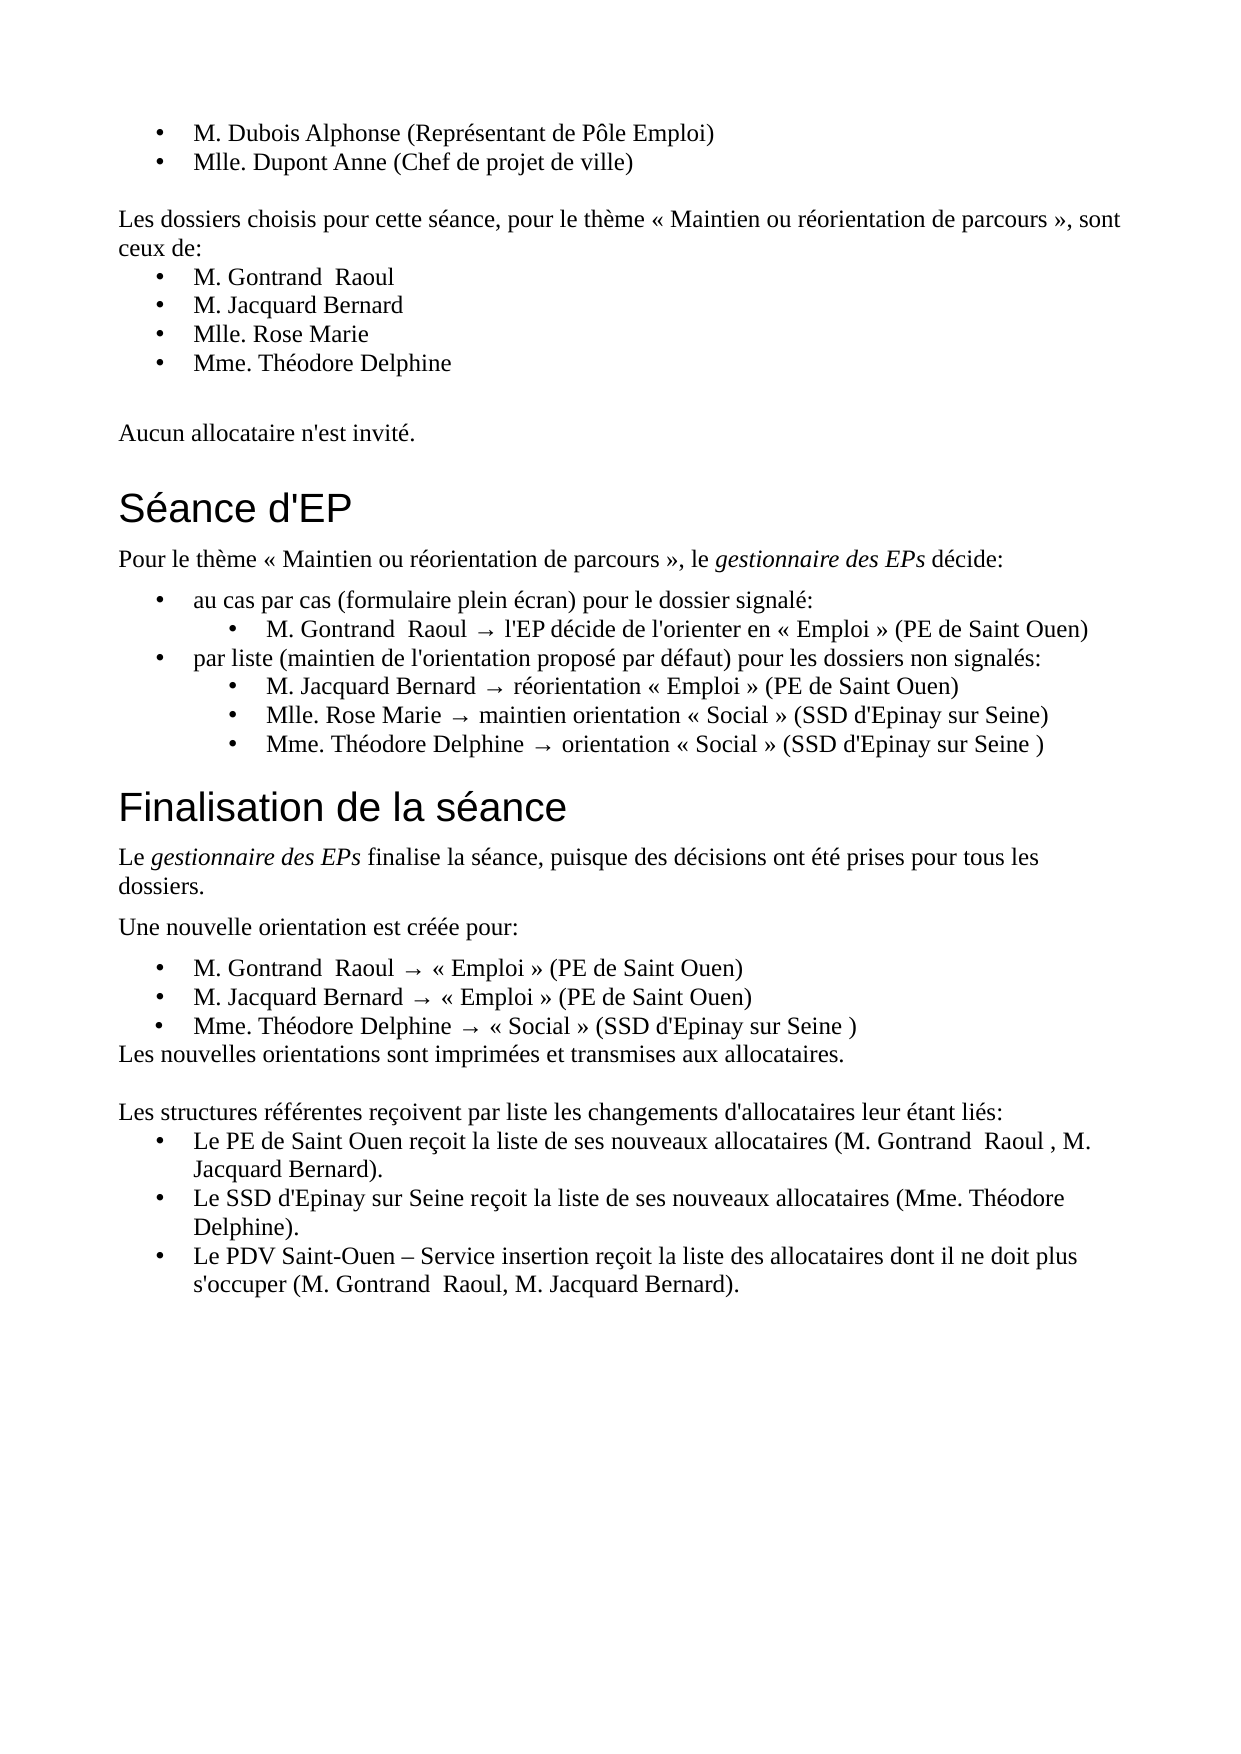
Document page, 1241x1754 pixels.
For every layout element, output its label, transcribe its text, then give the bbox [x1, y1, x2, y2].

list Mlle. Dupont Anne (Chef de projet de ville) [156, 147, 1122, 176]
text Le gestionnaire des EPs finalise la séance, puisque des décisions ont été prises pour tous les dossiers. [118, 842, 1122, 899]
list Mme. Théodore Delphine → « Social » (SSD d'Epinay sur Seine ) [154, 1011, 1122, 1039]
list Mme. Théodore Delphine [156, 348, 1122, 377]
list M. Jacquard Bernard [156, 291, 1122, 319]
list M. Gontrand Raoul → l'EP décide de l'orienter en « Emploi » (PE de Saint Ouen) [228, 614, 1122, 643]
list Mlle. Rose Marie → maintien orientation « Social » (SSD d'Epinay sur Seine) [228, 700, 1122, 729]
list Mme. Théodore Delphine → orientation « Social » (SSD d'Epinay sur Seine ) [228, 729, 1122, 758]
list au cas par cas (formulaire plein écran) pour le dossier signalé: [156, 585, 1122, 614]
list Le PE de Saint Ouen reçoit la liste de ses nouveaux allocataires (M. Gontrand Raoul , M. Jacquard Bernard). [156, 1126, 1122, 1183]
subtitle Finalisation de la séance [118, 783, 1122, 829]
list M. Dubois Alphonse (Représentant de Pôle Emploi) [156, 118, 1122, 147]
text Les structures référentes reçoivent par liste les changements d'allocataires leur étant liés: [118, 1097, 1122, 1126]
text Les nouvelles orientations sont imprimées et transmises aux allocataires. [118, 1039, 1122, 1068]
list M. Gontrand Raoul → « Emploi » (PE de Saint Ouen) [156, 953, 1122, 982]
list Le SSD d'Epinay sur Seine reçoit la liste de ses nouveaux allocataires (Mme. Théodore Delphine). [156, 1183, 1122, 1241]
list par liste (maintien de l'orientation proposé par défaut) pour les dossiers non signalés: [156, 643, 1122, 671]
text Pour le thème « Maintien ou réorientation de parcours », le gestionnaire des EPs décide: [118, 544, 1122, 573]
list M. Jacquard Bernard → « Emploi » (PE de Saint Ouen) [156, 982, 1122, 1011]
list M. Gontrand Raoul [156, 262, 1122, 291]
subtitle Séance d'EP [118, 484, 1122, 531]
text Aucun allocataire n'est invité. [118, 418, 1122, 447]
list Mlle. Rose Marie [156, 319, 1122, 348]
text Une nouvelle orientation est créée pour: [118, 912, 1122, 941]
list M. Jacquard Bernard → réorientation « Emploi » (PE de Saint Ouen) [228, 671, 1122, 700]
text Les dossiers choisis pour cette séance, pour le thème « Maintien ou réorientation de parcours », sont ceux de: [118, 204, 1122, 262]
list Le PDV Saint-Ouen – Service insertion reçoit la liste des allocataires dont il ne doit plus s'occuper (M. Gontrand Raoul, M. Jacquard Bernard). [156, 1241, 1122, 1298]
